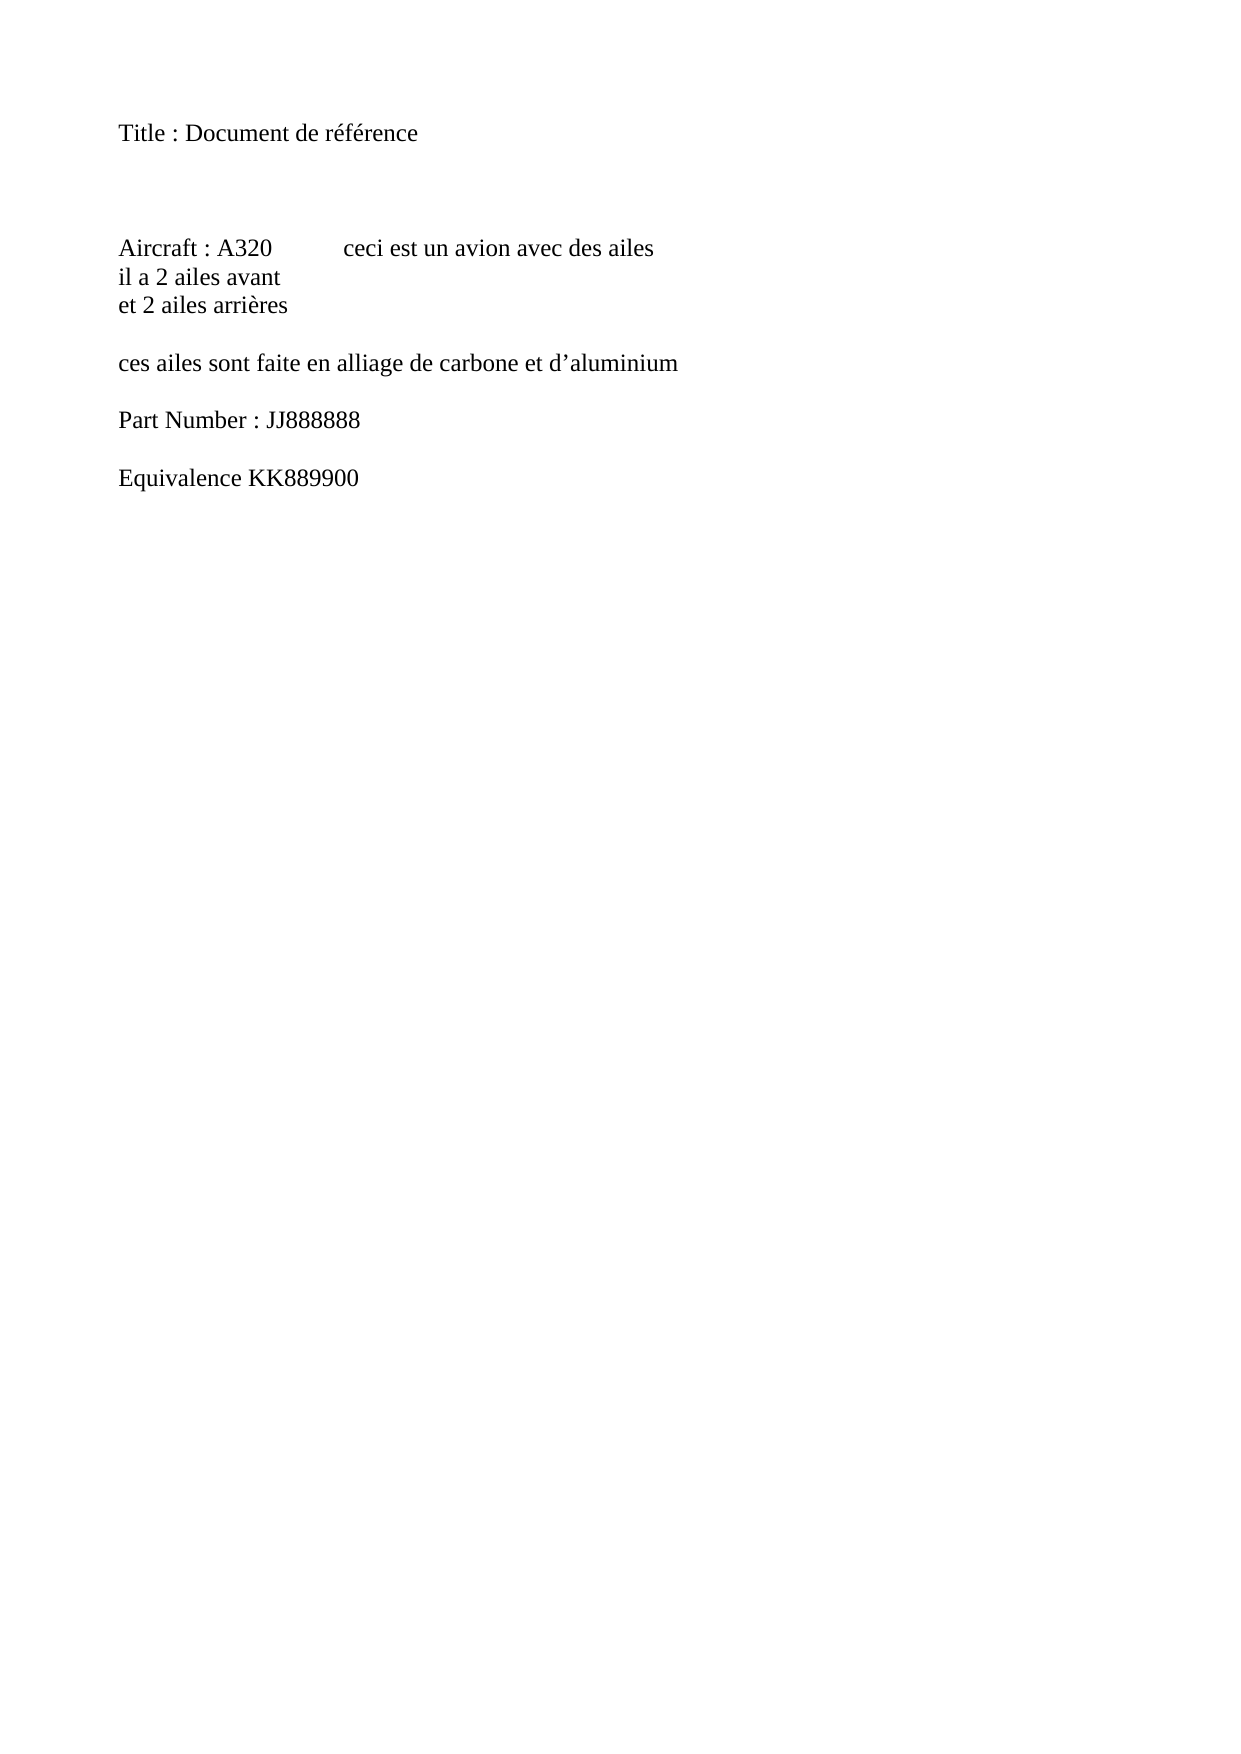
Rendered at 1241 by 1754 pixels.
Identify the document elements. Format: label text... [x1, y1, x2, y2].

text il a 2 ailes avant [118, 262, 1122, 291]
text Aircraft : A320 ceci est un avion avec des ailes [118, 233, 1122, 262]
text et 2 ailes arrières [118, 291, 1122, 319]
text Title : Document de référence [118, 118, 1122, 147]
text Part Number : JJ888888 [118, 406, 1122, 434]
text ces ailes sont faite en alliage de carbone et d’aluminium [118, 348, 1122, 377]
text Equivalence KK889900 [118, 463, 1122, 492]
